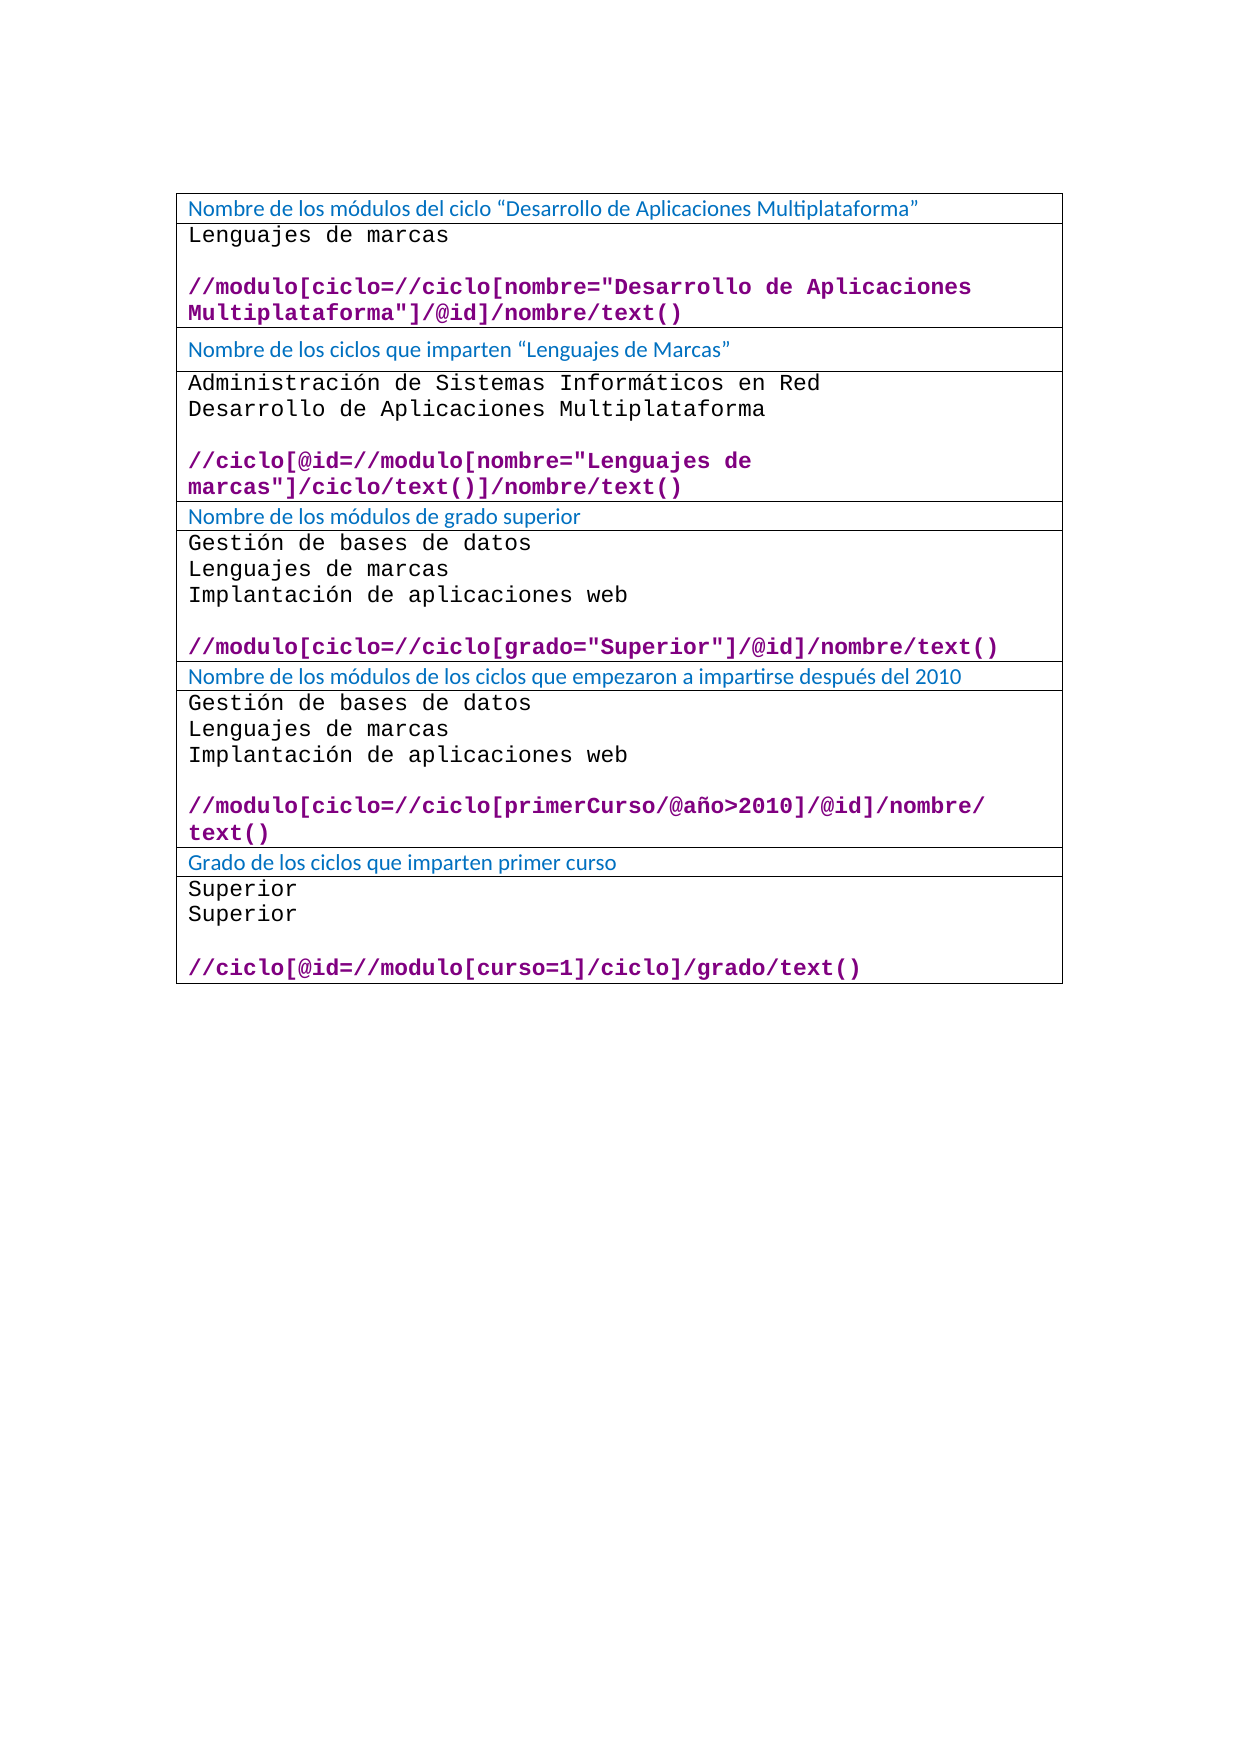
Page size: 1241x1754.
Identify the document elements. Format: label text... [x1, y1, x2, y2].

table_cell Nombre de los ciclos que imparten “Lenguajes de Marcas” [177, 328, 1062, 371]
table_cell Nombre de los módulos de grado superior [177, 502, 1062, 530]
table_cell Gestión de bases de datos Lenguajes de marcas Implantación de aplicaciones web //modulo[ciclo=//ciclo[grado="Superior"]/@id]/nombre/text() [177, 531, 1062, 661]
table_header Nombre de los módulos del ciclo “Desarrollo de Aplicaciones Multiplataforma” [177, 194, 1062, 222]
table_cell Nombre de los módulos de los ciclos que empezaron a impartirse después del 2010 [177, 662, 1062, 690]
table_cell Lenguajes de marcas //modulo[ciclo=//ciclo[nombre="Desarrollo de Aplicaciones Multiplataforma"]/@id]/nombre/text() [177, 224, 1062, 327]
table_cell Gestión de bases de datos Lenguajes de marcas Implantación de aplicaciones web //modulo[ciclo=//ciclo[primerCurso/@año>2010]/@id]/nombre/text() [177, 691, 1062, 847]
table_cell Administración de Sistemas Informáticos en Red Desarrollo de Aplicaciones Multiplataforma //ciclo[@id=//modulo[nombre="Lenguajes de marcas"]/ciclo/text()]/nombre/text() [177, 372, 1062, 501]
table_cell Superior Superior //ciclo[@id=//modulo[curso=1]/ciclo]/grado/text() [177, 877, 1062, 983]
table_cell Grado de los ciclos que imparten primer curso [177, 848, 1062, 876]
